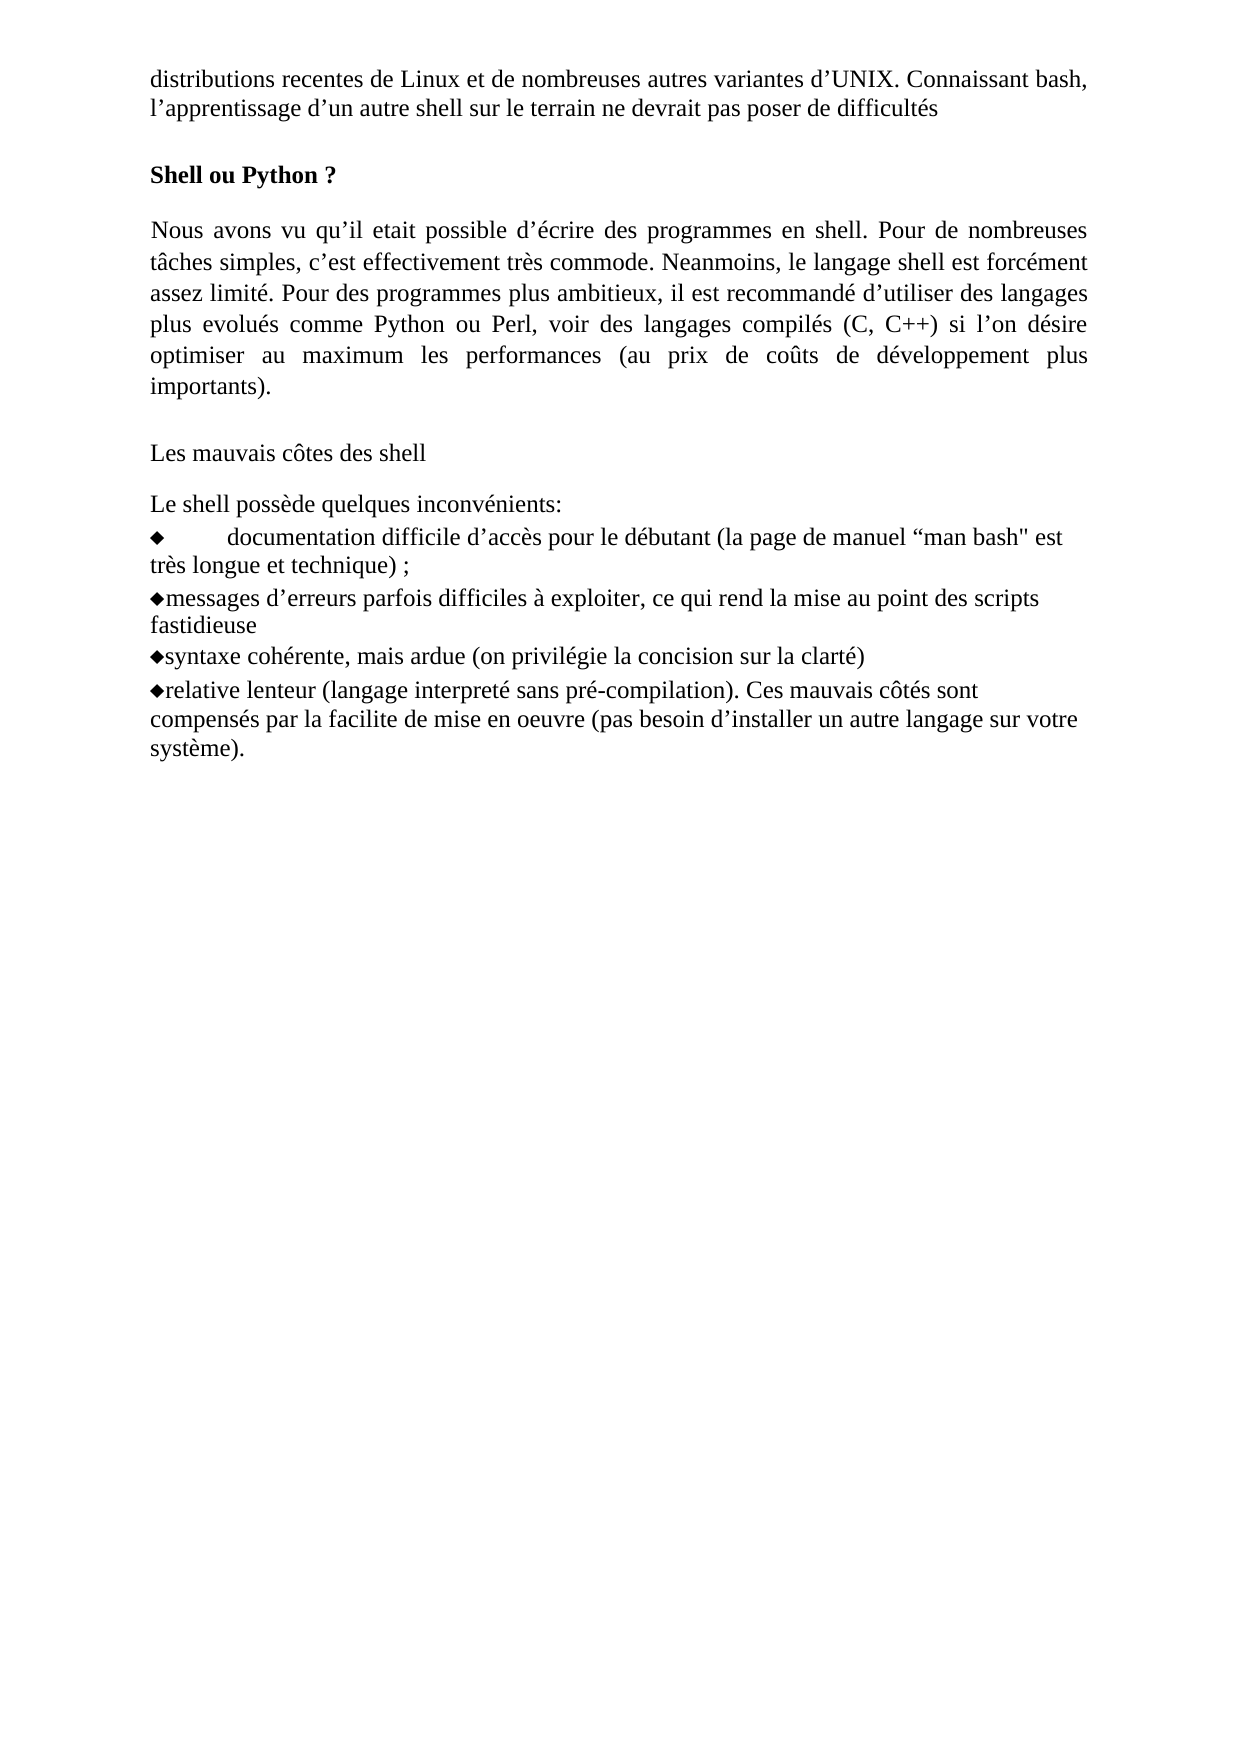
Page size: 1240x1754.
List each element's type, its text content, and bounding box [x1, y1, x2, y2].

text Shell ou Python ? [150, 161, 1089, 189]
list syntaxe cohérente, mais ardue (on privilégie la concision sur la clarté) [150, 641, 1089, 670]
text distributions recentes de Linux et de nombreuses autres variantes d’UNIX. Connaissant bash, l’apprentissage d’un autre shell sur le terrain ne devrait pas poser de difficultés [150, 64, 1089, 122]
list messages d’erreurs parfois difficiles à exploiter, ce qui rend la mise au point des scripts fastidieuse [150, 584, 1089, 639]
text Nous avons vu qu’il etait possible d’écrire des programmes en shell. Pour de nombreuses tâches simples, c’est effectivement très commode. Neanmoins, le langage shell est forcément assez limité. Pour des programmes plus ambitieux, il est recommandé d’utiliser des langages plus evolués comme Python ou Perl, voir des langages compilés (C, C++) si l’on désire optimiser au maximum les performances (au prix de coûts de développement plus importants). [150, 216, 1089, 399]
text Les mauvais côtes des shell [150, 438, 1089, 467]
list relative lenteur (langage interpreté sans pré-compilation). Ces mauvais côtés sont compensés par la facilite de mise en oeuvre (pas besoin d’installer un autre langage sur votre système). [150, 675, 1089, 762]
list documentation difficile d’accès pour le débutant (la page de manuel “man bash" est très longue et technique) ; [150, 524, 1089, 579]
text Le shell possède quelques inconvénients: [150, 489, 1089, 518]
